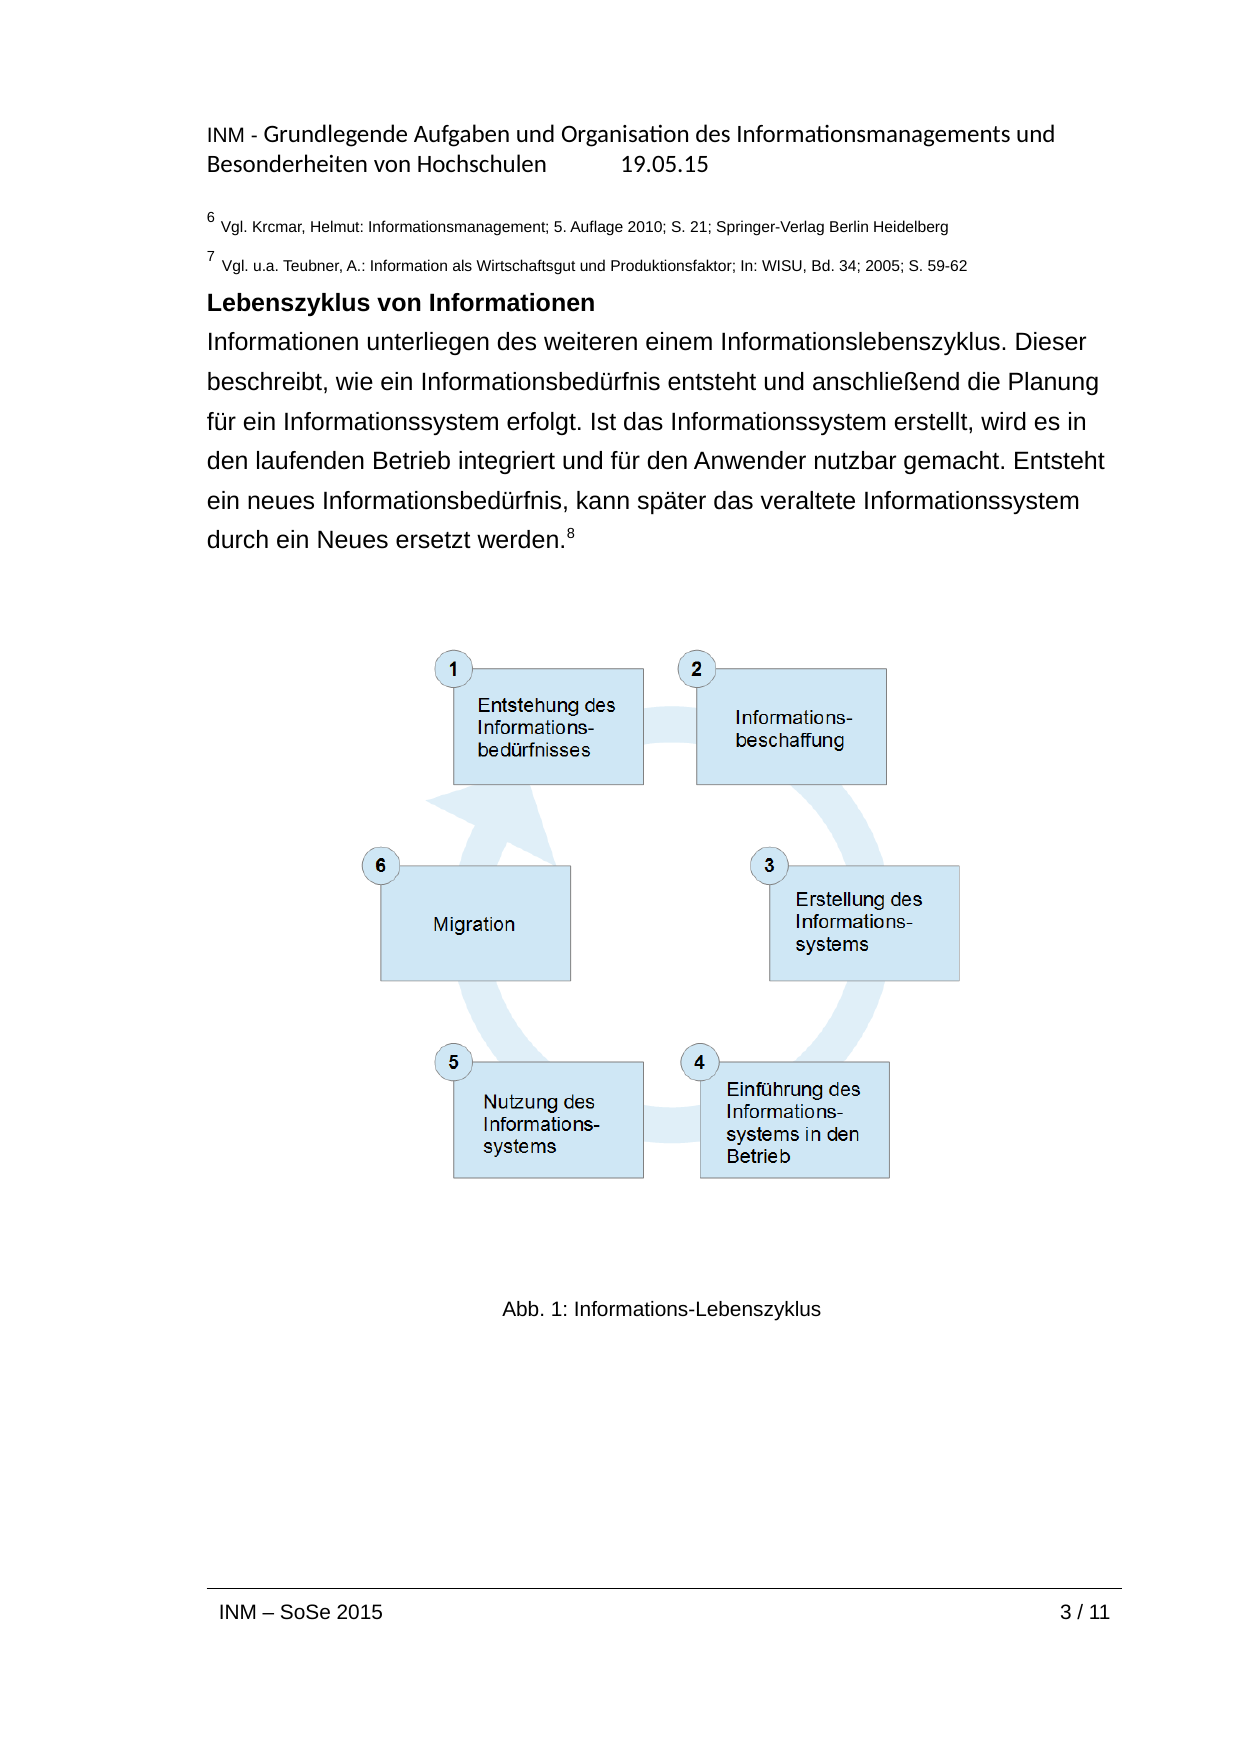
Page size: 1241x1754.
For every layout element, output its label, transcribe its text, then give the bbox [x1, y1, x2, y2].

text 7 Vgl. u.a. Teubner, A.: Information als Wirtschaftsgut und Produktionsfaktor; In: WISU, Bd. 34; 2005; S. 59-62 [207, 248, 1122, 277]
picture [344, 605, 985, 1227]
text Informationen unterliegen des weiteren einem Informationslebenszyklus. Dieser beschreibt, wie ein Informationsbedürfnis entsteht und anschließend die Planung für ein Informationssystem erfolgt. Ist das Informationssystem erstellt, wird es in den laufenden Betrieb integriert und für den Anwender nutzbar gemacht. Entsteht ein neues Informationsbedürfnis, kann später das veraltete Informationssystem durch ein Neues ersetzt werden.8 [207, 327, 1122, 554]
text Abb. 1: Informations-Lebenszyklus [207, 1290, 1122, 1324]
text 6 Vgl. Krcmar, Helmut: Informationsmanagement; 5. Auflage 2010; S. 21; Springer-Verlag Berlin Heidelberg [207, 209, 1122, 237]
text Lebenszyklus von Informationen [207, 288, 1122, 317]
